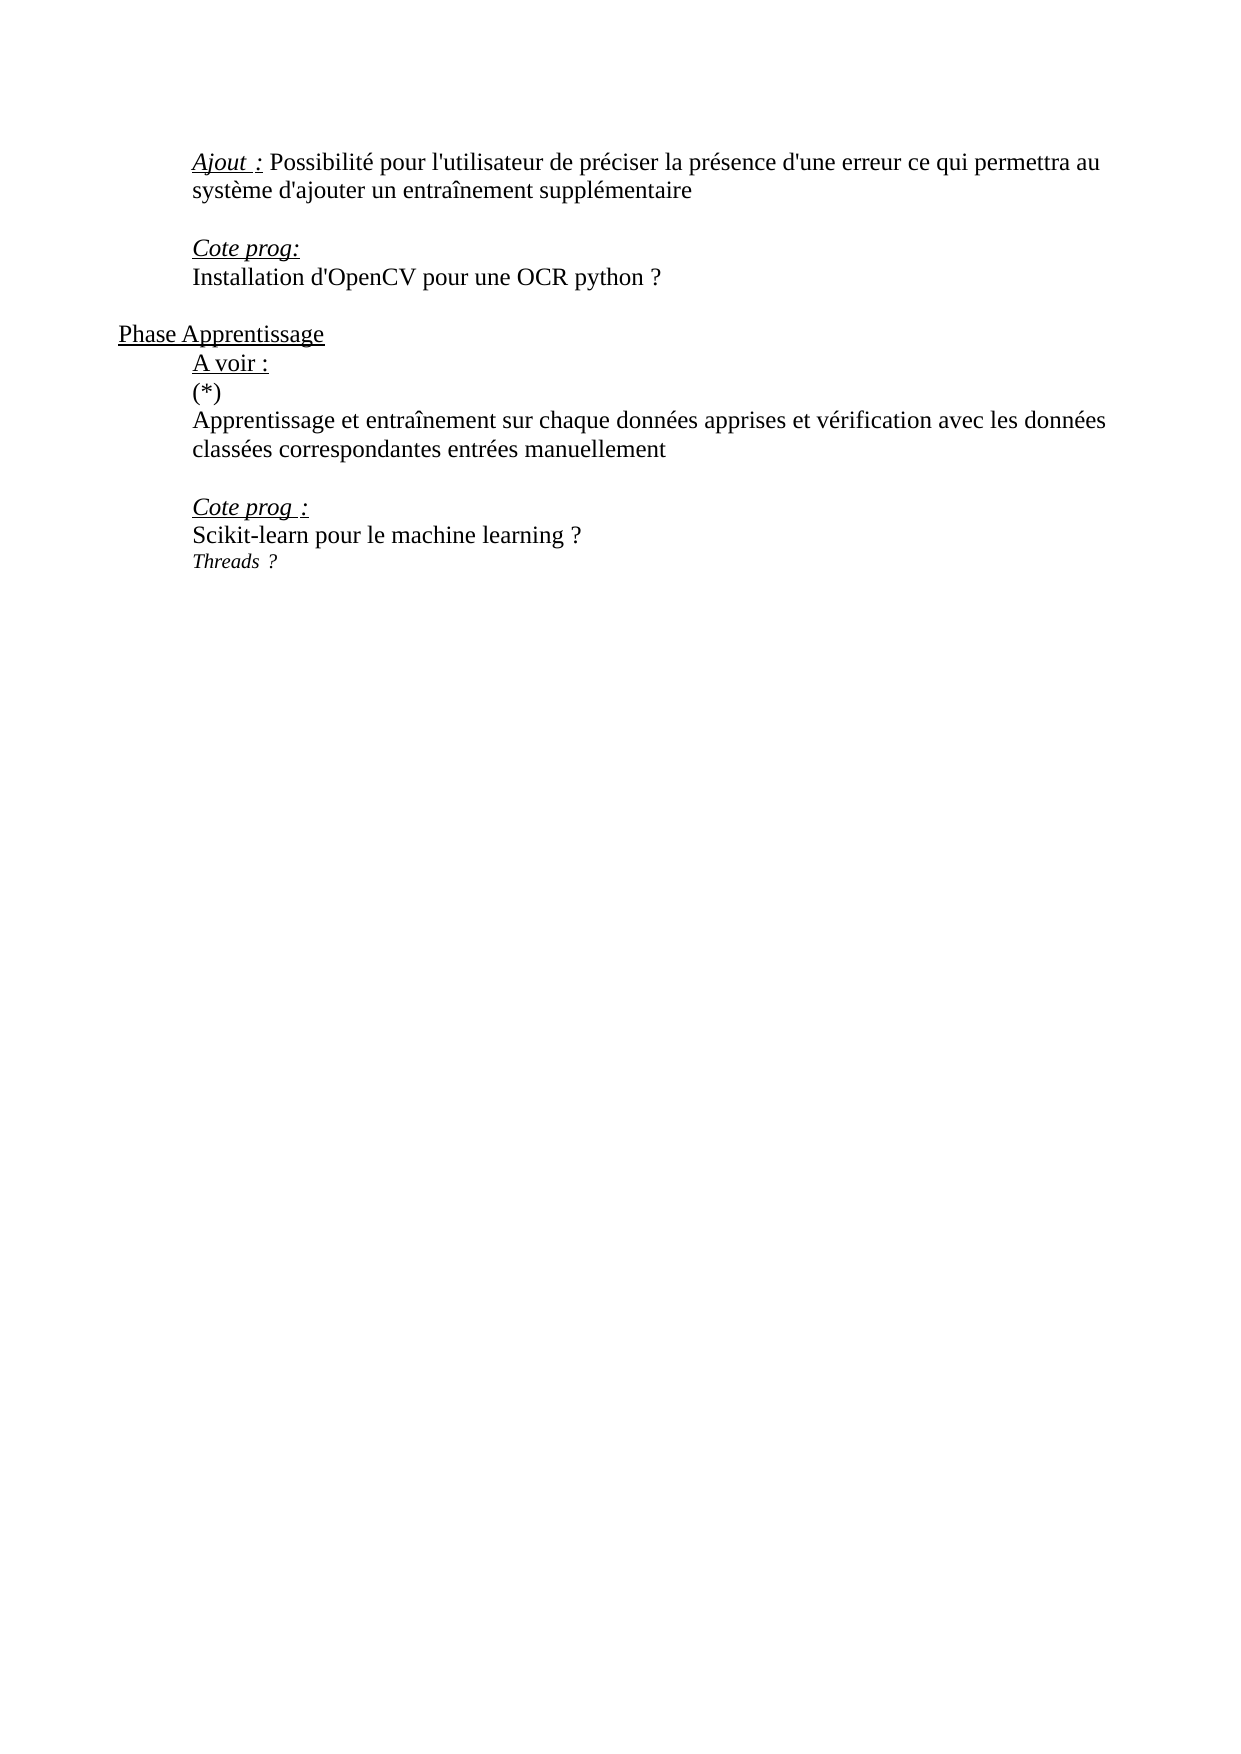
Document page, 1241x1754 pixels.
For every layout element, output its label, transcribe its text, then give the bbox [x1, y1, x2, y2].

text Installation d'OpenCV pour une OCR python ? [192, 262, 1122, 291]
text Threads ? [192, 549, 1122, 573]
text Apprentissage et entraînement sur chaque données apprises et vérification avec les données classées correspondantes entrées manuellement [192, 406, 1122, 463]
text Ajout : Possibilité pour l'utilisateur de préciser la présence d'une erreur ce qui permettra au système d'ajouter un entraînement supplémentaire [192, 147, 1122, 204]
text Cote prog: [192, 233, 1122, 262]
text Cote prog : [192, 492, 1122, 521]
text Scikit-learn pour le machine learning ? [192, 521, 1122, 549]
text (*) [192, 377, 1122, 406]
text A voir : [192, 348, 1122, 377]
text Phase Apprentissage [118, 319, 1122, 348]
